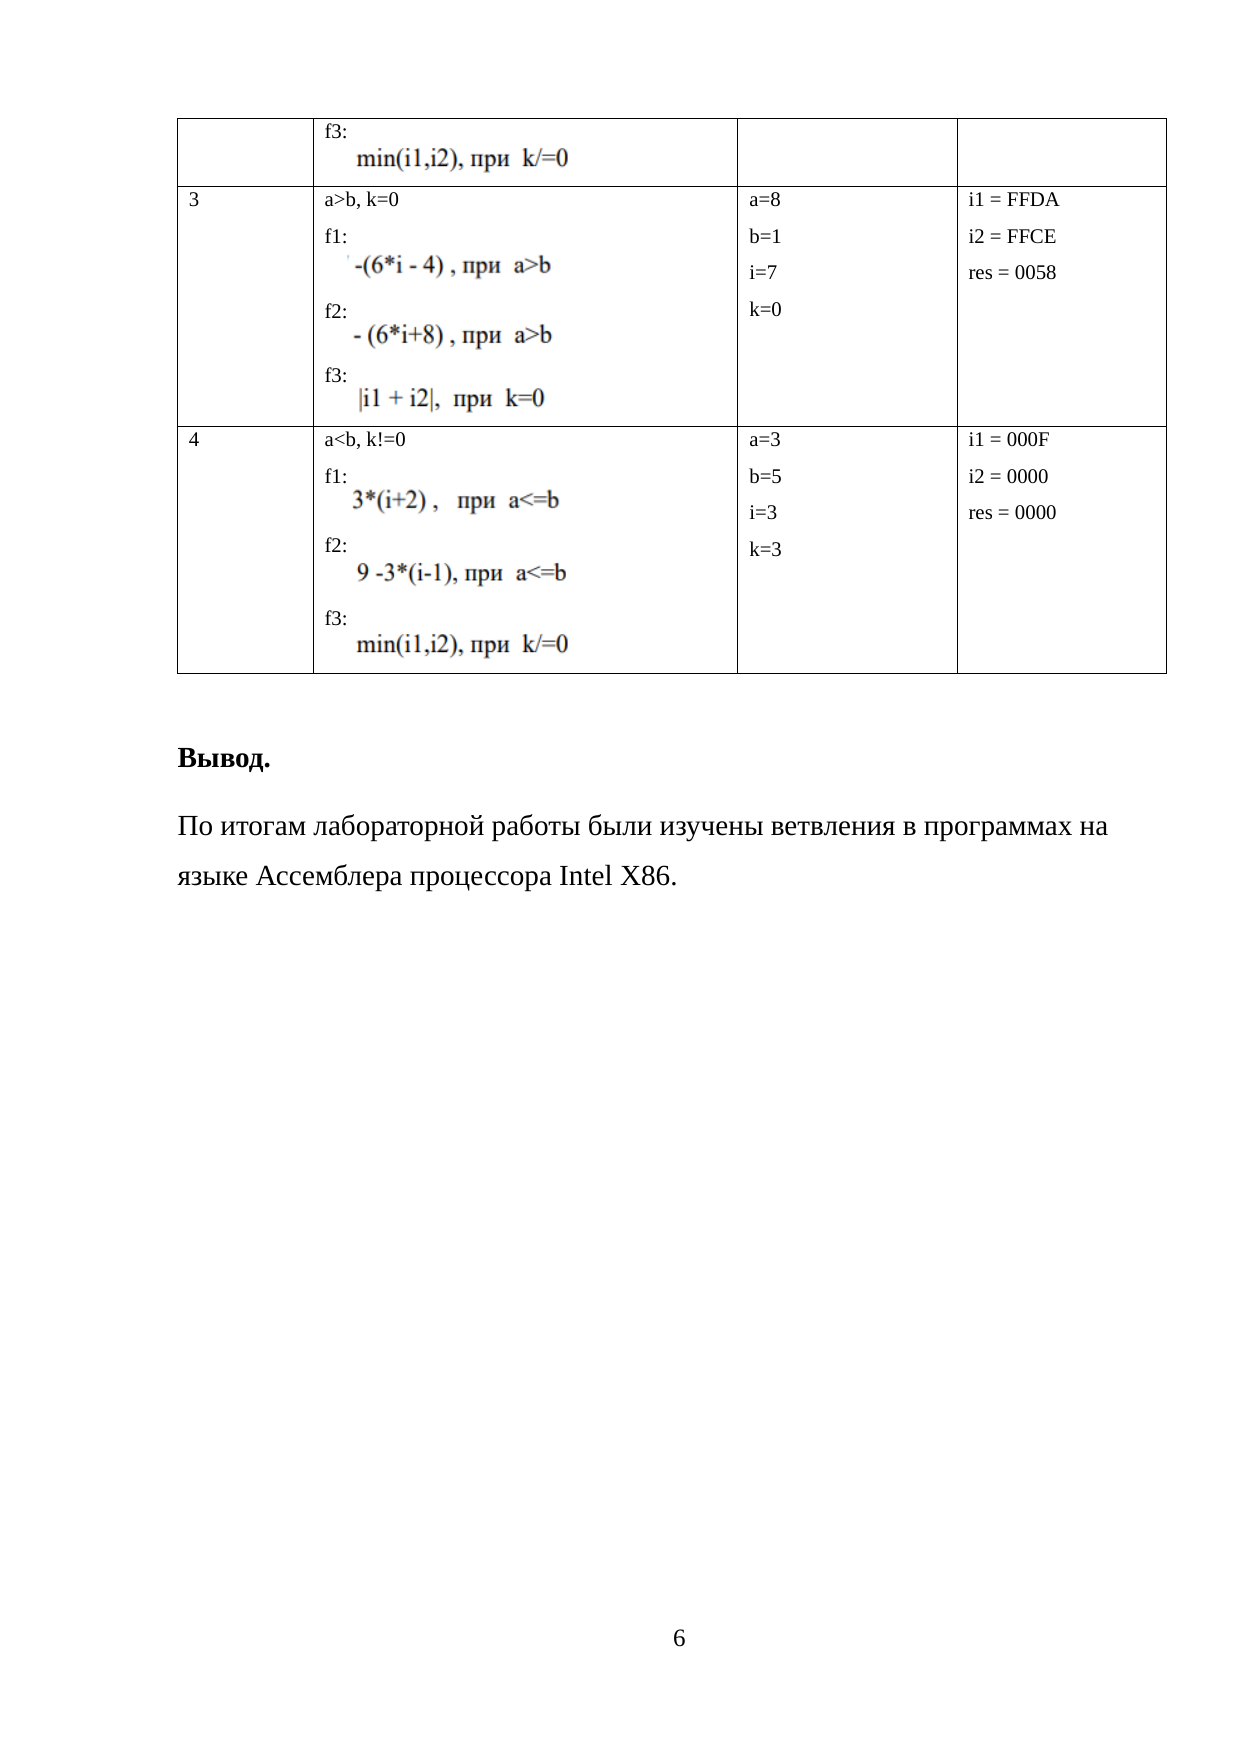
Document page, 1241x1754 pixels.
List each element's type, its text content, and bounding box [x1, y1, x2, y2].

table_cell a>b, k=0 f1: f2: f3: [314, 187, 737, 426]
table_cell 3 [178, 187, 313, 426]
table_cell i1 = FFDA i2 = FFCE res = 0058 [958, 187, 1166, 426]
table_cell a<b, k!=0 f1: f2: f3: [314, 427, 737, 672]
text По итогам лабораторной работы были изучены ветвления в программах на языке Ассемблера процессора Intel X86. [177, 808, 1181, 892]
text Вывод. [177, 741, 1181, 774]
table_cell i1 = 000F i2 = 0000 res = 0000 [958, 427, 1166, 672]
table_cell a=3 b=5 i=3 k=3 [738, 427, 957, 672]
table_cell a=8 b=1 i=7 k=0 [738, 187, 957, 426]
table_cell [958, 119, 1166, 186]
table_cell [178, 119, 313, 186]
table_cell 4 [178, 427, 313, 672]
table_cell [738, 119, 957, 186]
table_cell f3: [314, 119, 737, 186]
